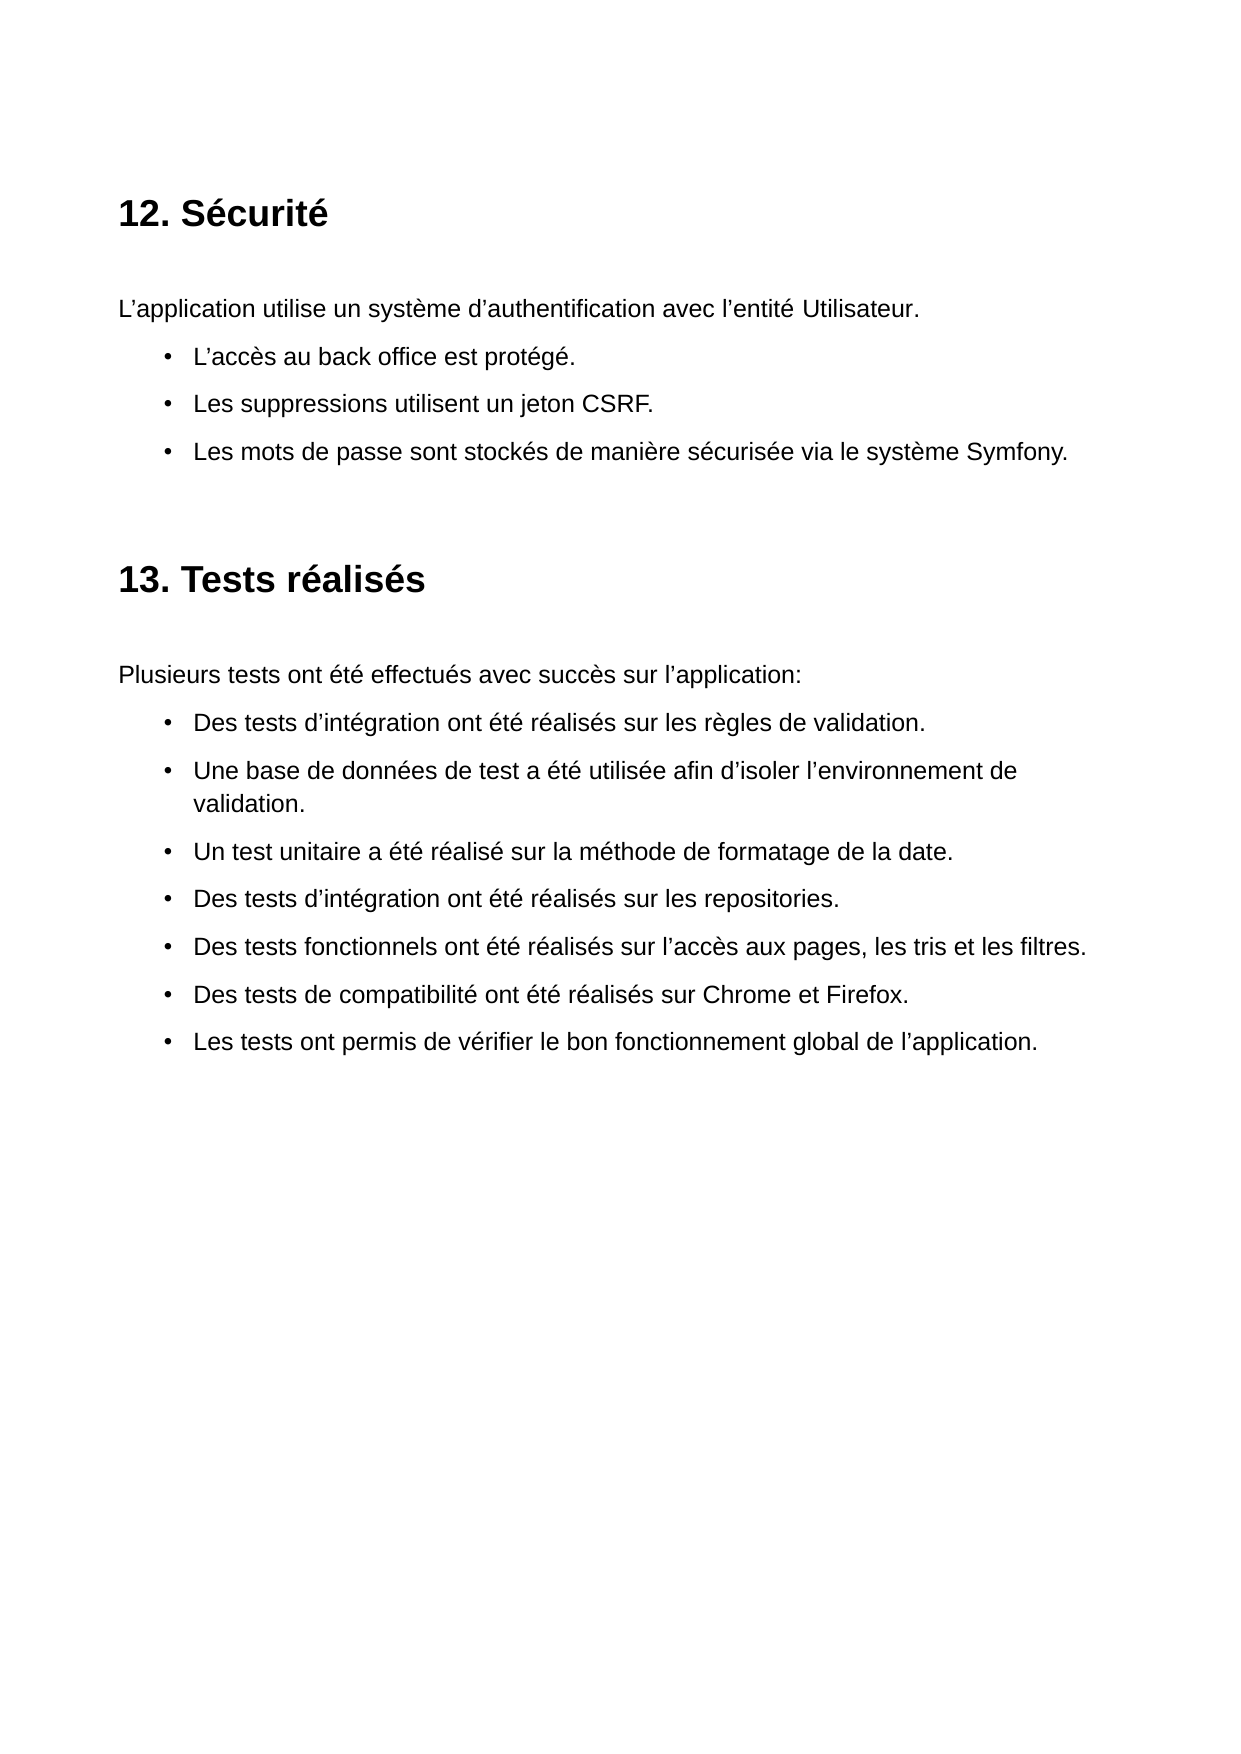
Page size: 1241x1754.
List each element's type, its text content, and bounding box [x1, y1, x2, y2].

list Des tests d’intégration ont été réalisés sur les repositories. [164, 884, 1122, 913]
list Des tests fonctionnels ont été réalisés sur l’accès aux pages, les tris et les filtres. [164, 932, 1122, 961]
list Des tests d’intégration ont été réalisés sur les règles de validation. [164, 708, 1122, 737]
list Un test unitaire a été réalisé sur la méthode de formatage de la date. [164, 837, 1122, 865]
list Les suppressions utilisent un jeton CSRF. [164, 389, 1122, 418]
subtitle 13. Tests réalisés [118, 557, 1122, 600]
text L’application utilise un système d’authentification avec l’entité Utilisateur. [118, 294, 1122, 323]
text Plusieurs tests ont été effectués avec succès sur l’application: [118, 661, 1122, 689]
list Les mots de passe sont stockés de manière sécurisée via le système Symfony. [164, 437, 1122, 466]
list Des tests de compatibilité ont été réalisés sur Chrome et Firefox. [164, 980, 1122, 1008]
list Une base de données de test a été utilisée afin d’isoler l’environnement de validation. [164, 756, 1122, 818]
subtitle 12. Sécurité [118, 191, 1122, 234]
list Les tests ont permis de vérifier le bon fonctionnement global de l’application. [164, 1027, 1122, 1056]
list L’accès au back office est protégé. [164, 342, 1122, 370]
